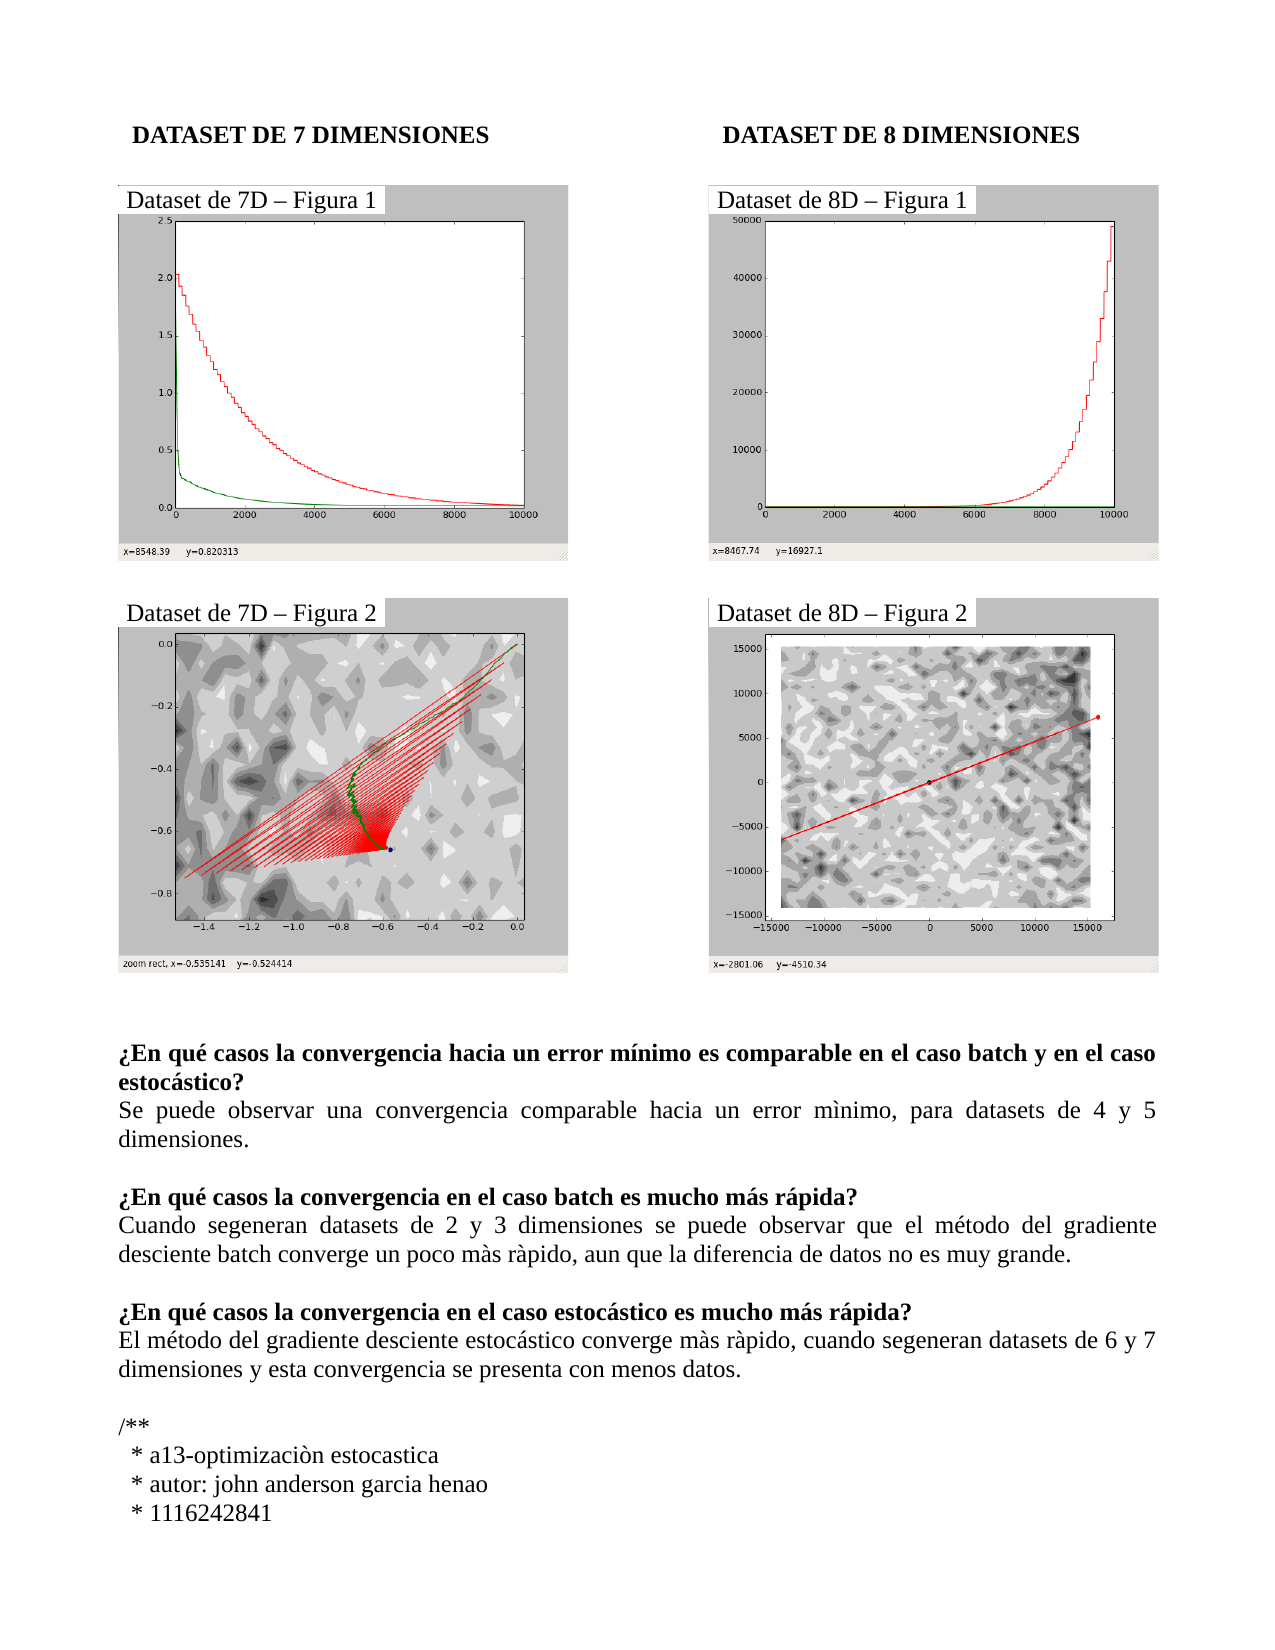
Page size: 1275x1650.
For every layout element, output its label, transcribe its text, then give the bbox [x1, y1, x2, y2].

picture [118, 185, 569, 561]
text * a13-optimizaciòn estocastica [118, 1441, 1157, 1469]
text Dataset de 7D – Figura 2 [118, 598, 385, 627]
text * 1116242841 [118, 1498, 1157, 1527]
text ¿En qué casos la convergencia en el caso estocástico es mucho más rápida? [118, 1297, 1157, 1326]
text ¿En qué casos la convergencia hacia un error mínimo es comparable en el caso batch y en el caso estocástico? [118, 1038, 1157, 1096]
text Dataset de 8D – Figura 2 [709, 598, 976, 627]
text Cuando segeneran datasets de 2 y 3 dimensiones se puede observar que el método del gradiente desciente batch converge un poco màs ràpido, aun que la diferencia de datos no es muy grande. [118, 1211, 1157, 1268]
picture [118, 598, 569, 973]
text DATASET DE 7 DIMENSIONES [118, 120, 503, 149]
text ¿En qué casos la convergencia en el caso batch es mucho más rápida? [118, 1182, 1157, 1211]
text Se puede observar una convergencia comparable hacia un error mìnimo, para datasets de 4 y 5 dimensiones. [118, 1096, 1157, 1153]
text DATASET DE 8 DIMENSIONES [709, 120, 1094, 149]
text * autor: john anderson garcia henao [118, 1469, 1157, 1498]
picture [708, 185, 1159, 561]
text Dataset de 8D – Figura 1 [709, 186, 976, 214]
text /** [118, 1412, 1157, 1441]
text Dataset de 7D – Figura 1 [118, 186, 385, 214]
text El método del gradiente desciente estocástico converge màs ràpido, cuando segeneran datasets de 6 y 7 dimensiones y esta convergencia se presenta con menos datos. [118, 1326, 1157, 1383]
picture [708, 598, 1159, 973]
